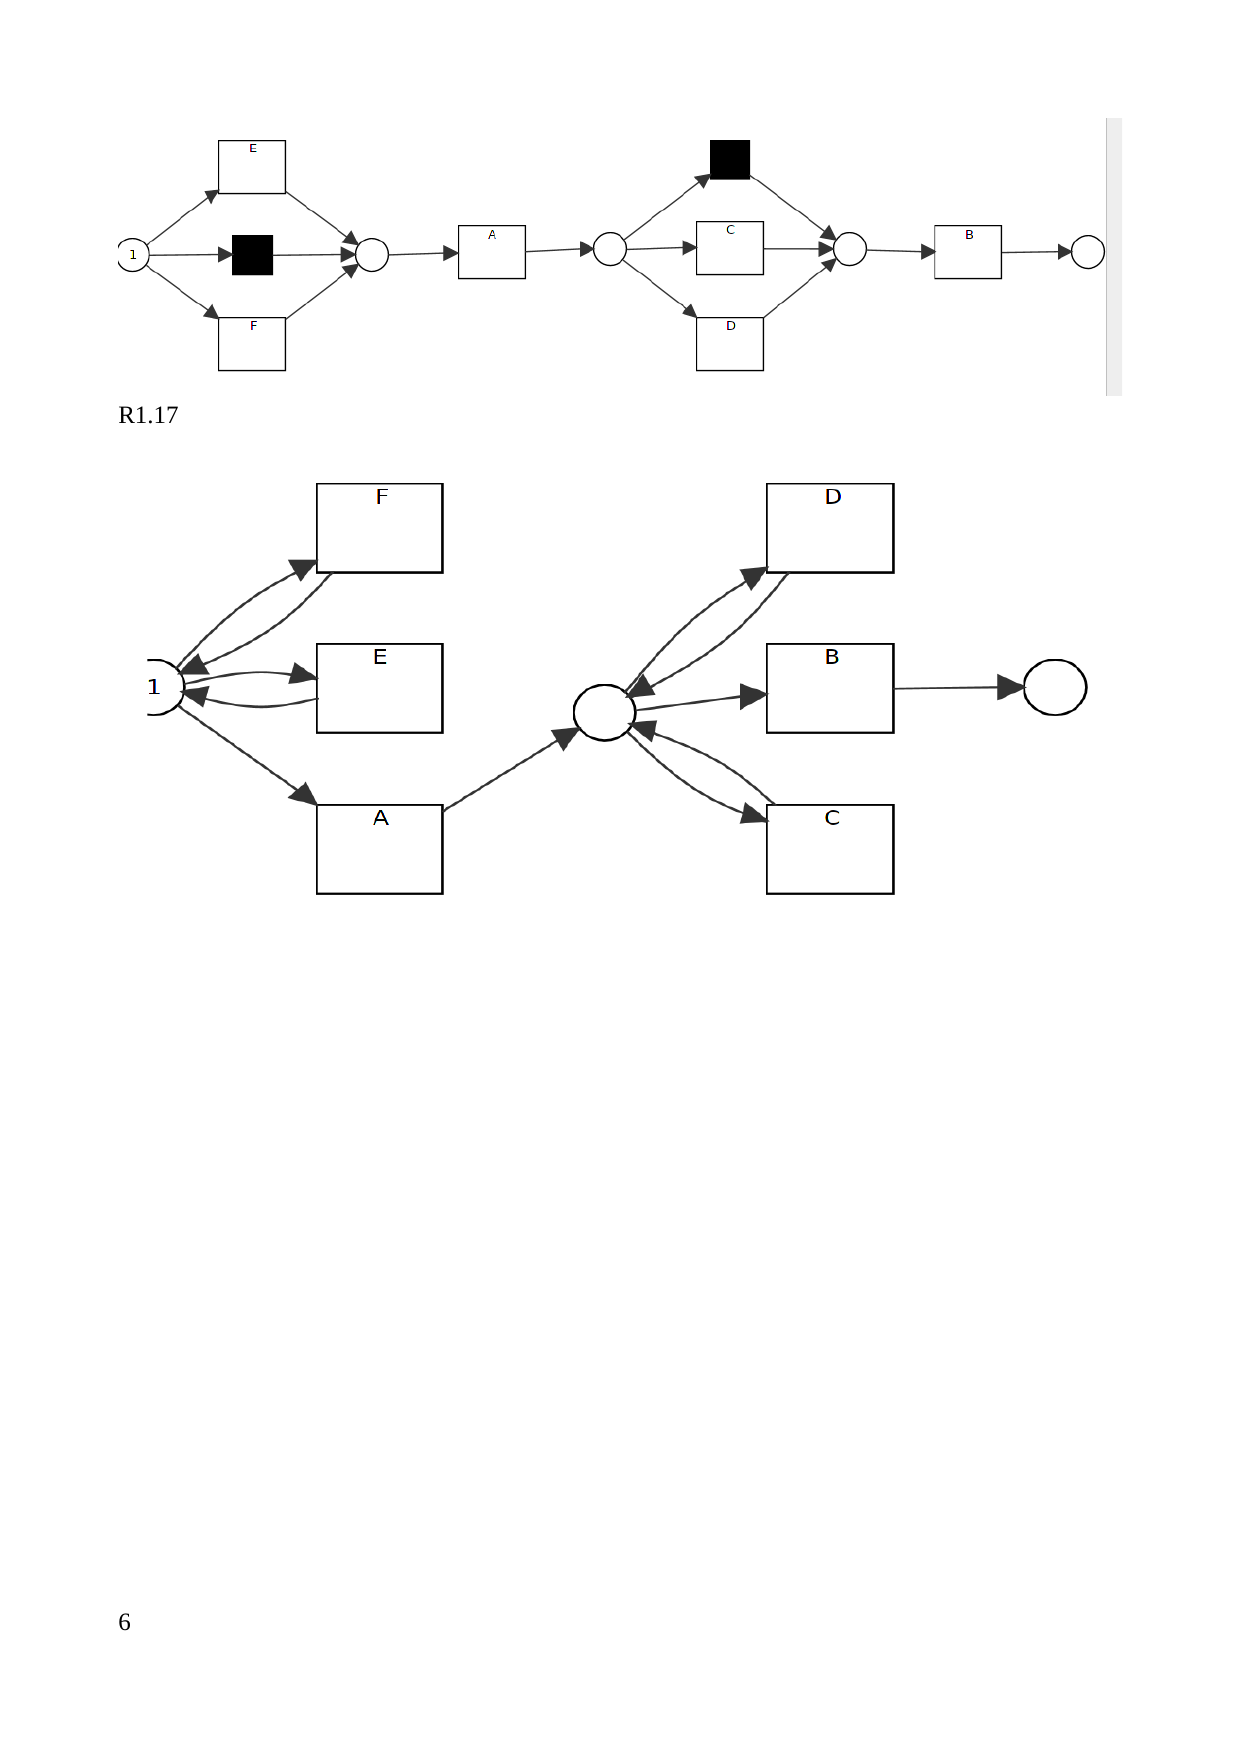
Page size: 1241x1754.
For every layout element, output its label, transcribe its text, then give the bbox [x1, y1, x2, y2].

picture [147, 447, 1093, 898]
picture [118, 118, 1123, 396]
text R1.17 [118, 396, 1122, 429]
